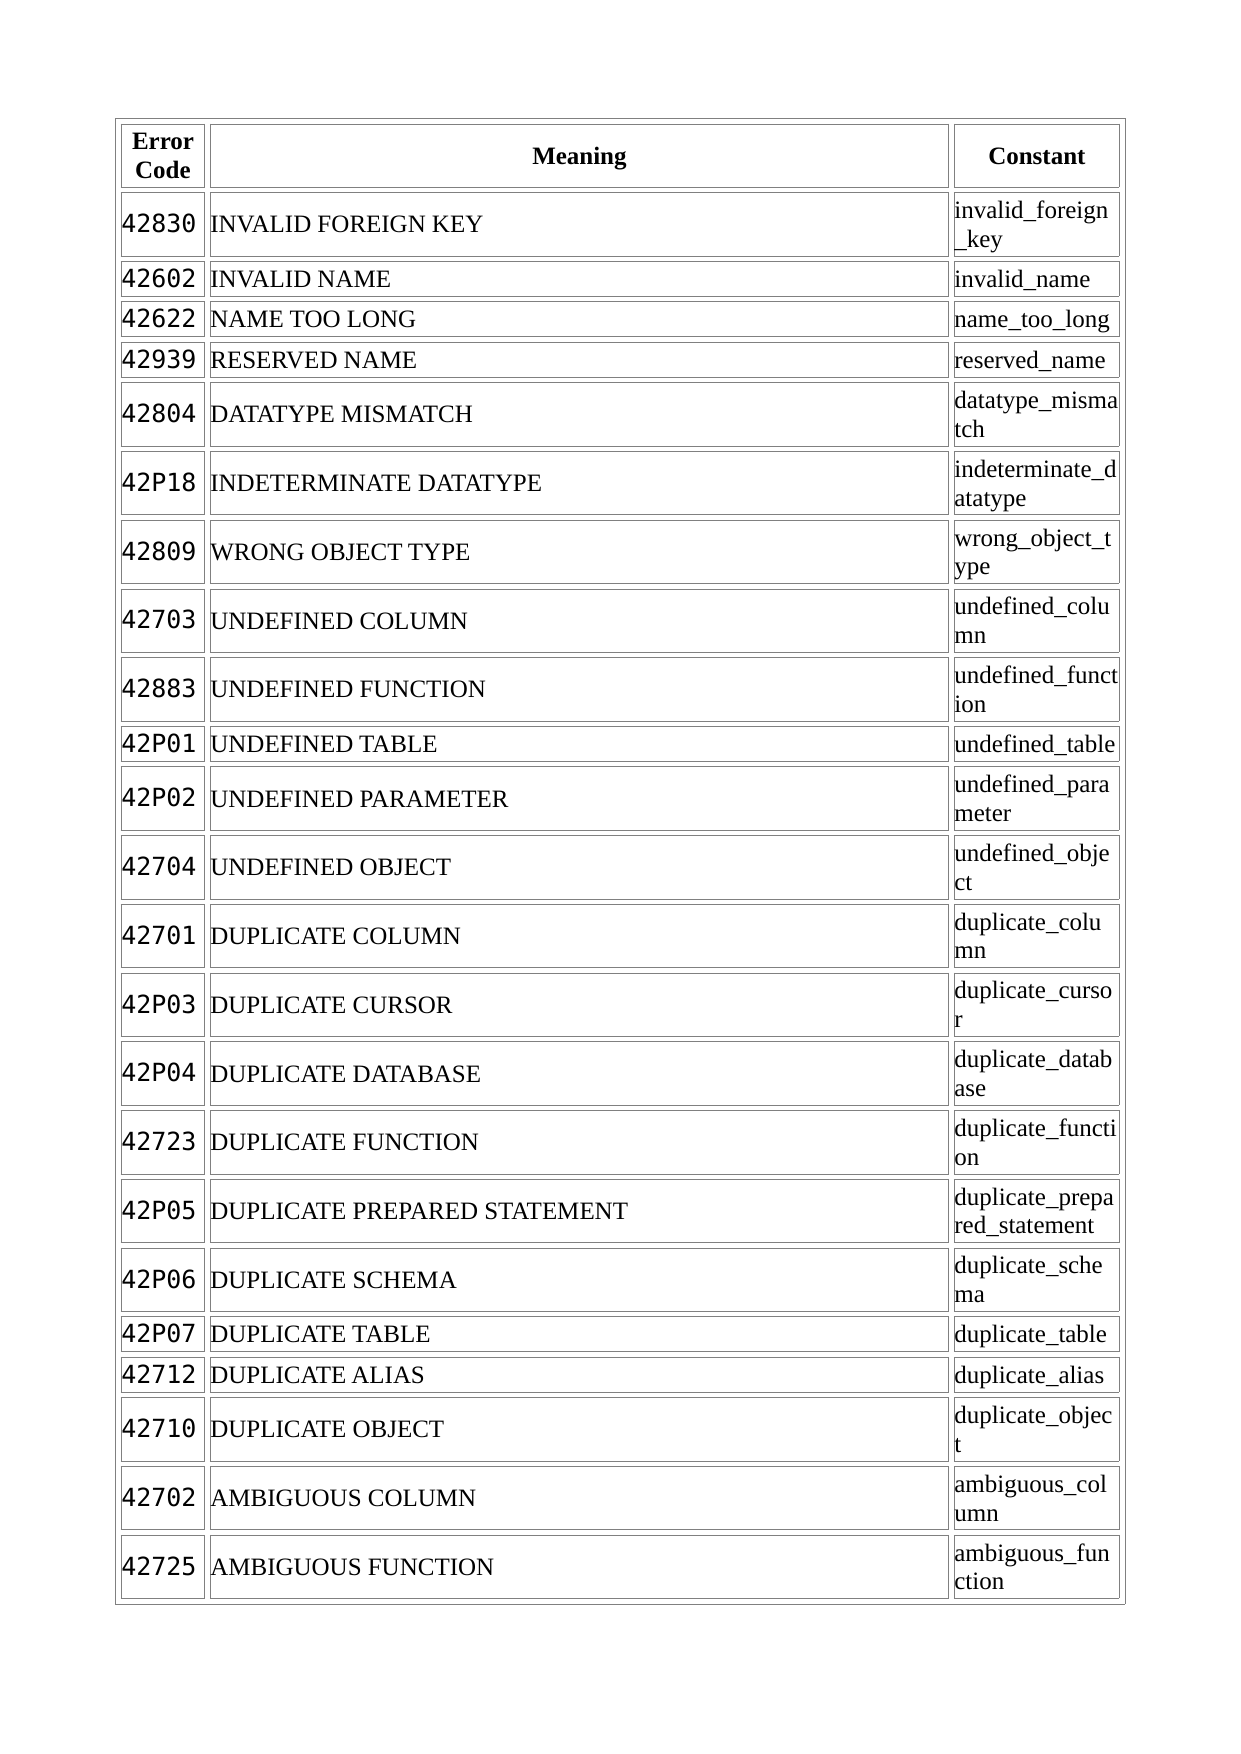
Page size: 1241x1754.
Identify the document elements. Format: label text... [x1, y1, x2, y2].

table_cell UNDEFINED COLUMN [207, 583, 951, 652]
table_cell INVALID FOREIGN KEY [207, 187, 951, 256]
table_cell duplicate_alias [951, 1351, 1122, 1392]
table_cell 42830 [118, 187, 207, 256]
table_cell DUPLICATE SCHEMA [207, 1242, 951, 1311]
table_cell name_too_long [951, 296, 1122, 336]
table_cell UNDEFINED TABLE [207, 721, 951, 761]
table_cell 42725 [118, 1529, 207, 1598]
table_cell invalid_foreign_key [951, 187, 1122, 256]
table_header Meaning [207, 119, 951, 187]
table_cell ambiguous_function [951, 1529, 1122, 1598]
table_header Error Code [118, 119, 207, 187]
table_cell 42P05 [118, 1174, 207, 1242]
table_cell 42704 [118, 830, 207, 898]
table_cell duplicate_database [951, 1036, 1122, 1105]
table_cell INDETERMINATE DATATYPE [207, 446, 951, 514]
table_cell wrong_object_type [951, 514, 1122, 583]
table_cell 42P18 [118, 446, 207, 514]
table_cell 42P03 [118, 967, 207, 1036]
table_header Constant [951, 119, 1122, 187]
table_cell 42P01 [118, 721, 207, 761]
table_cell duplicate_table [951, 1311, 1122, 1351]
table_cell NAME TOO LONG [207, 296, 951, 336]
table_cell indeterminate_datatype [951, 446, 1122, 514]
table_cell undefined_parameter [951, 761, 1122, 830]
table_cell DUPLICATE CURSOR [207, 967, 951, 1036]
table_cell 42702 [118, 1461, 207, 1529]
table_cell undefined_function [951, 652, 1122, 721]
table_cell INVALID NAME [207, 256, 951, 296]
table_cell RESERVED NAME [207, 336, 951, 377]
table_cell datatype_mismatch [951, 377, 1122, 446]
table_cell 42622 [118, 296, 207, 336]
table_cell DUPLICATE OBJECT [207, 1392, 951, 1461]
table_cell invalid_name [951, 256, 1122, 296]
table_cell duplicate_function [951, 1105, 1122, 1173]
table_cell 42723 [118, 1105, 207, 1173]
table_cell DUPLICATE FUNCTION [207, 1105, 951, 1173]
table_cell undefined_object [951, 830, 1122, 898]
table_cell 42712 [118, 1351, 207, 1392]
table_cell 42710 [118, 1392, 207, 1461]
table_cell 42809 [118, 514, 207, 583]
table_cell UNDEFINED FUNCTION [207, 652, 951, 721]
table_cell 42701 [118, 899, 207, 967]
table_cell 42P07 [118, 1311, 207, 1351]
table_cell undefined_column [951, 583, 1122, 652]
table_cell duplicate_schema [951, 1242, 1122, 1311]
table_cell ambiguous_column [951, 1461, 1122, 1529]
table_cell DATATYPE MISMATCH [207, 377, 951, 446]
table_cell 42703 [118, 583, 207, 652]
table_cell 42883 [118, 652, 207, 721]
table_cell 42P04 [118, 1036, 207, 1105]
table_cell DUPLICATE PREPARED STATEMENT [207, 1174, 951, 1242]
table_cell AMBIGUOUS COLUMN [207, 1461, 951, 1529]
table_cell DUPLICATE ALIAS [207, 1351, 951, 1392]
table_cell duplicate_column [951, 899, 1122, 967]
table_cell undefined_table [951, 721, 1122, 761]
table_cell duplicate_object [951, 1392, 1122, 1461]
table_cell DUPLICATE TABLE [207, 1311, 951, 1351]
table_cell UNDEFINED OBJECT [207, 830, 951, 898]
table_cell 42P06 [118, 1242, 207, 1311]
table_cell reserved_name [951, 336, 1122, 377]
table_cell WRONG OBJECT TYPE [207, 514, 951, 583]
table_cell duplicate_prepared_statement [951, 1174, 1122, 1242]
table_cell 42P02 [118, 761, 207, 830]
table_cell 42602 [118, 256, 207, 296]
table_cell 42804 [118, 377, 207, 446]
table_cell DUPLICATE DATABASE [207, 1036, 951, 1105]
table_cell UNDEFINED PARAMETER [207, 761, 951, 830]
table_cell AMBIGUOUS FUNCTION [207, 1529, 951, 1598]
table_cell 42939 [118, 336, 207, 377]
table_cell DUPLICATE COLUMN [207, 899, 951, 967]
table_cell duplicate_cursor [951, 967, 1122, 1036]
